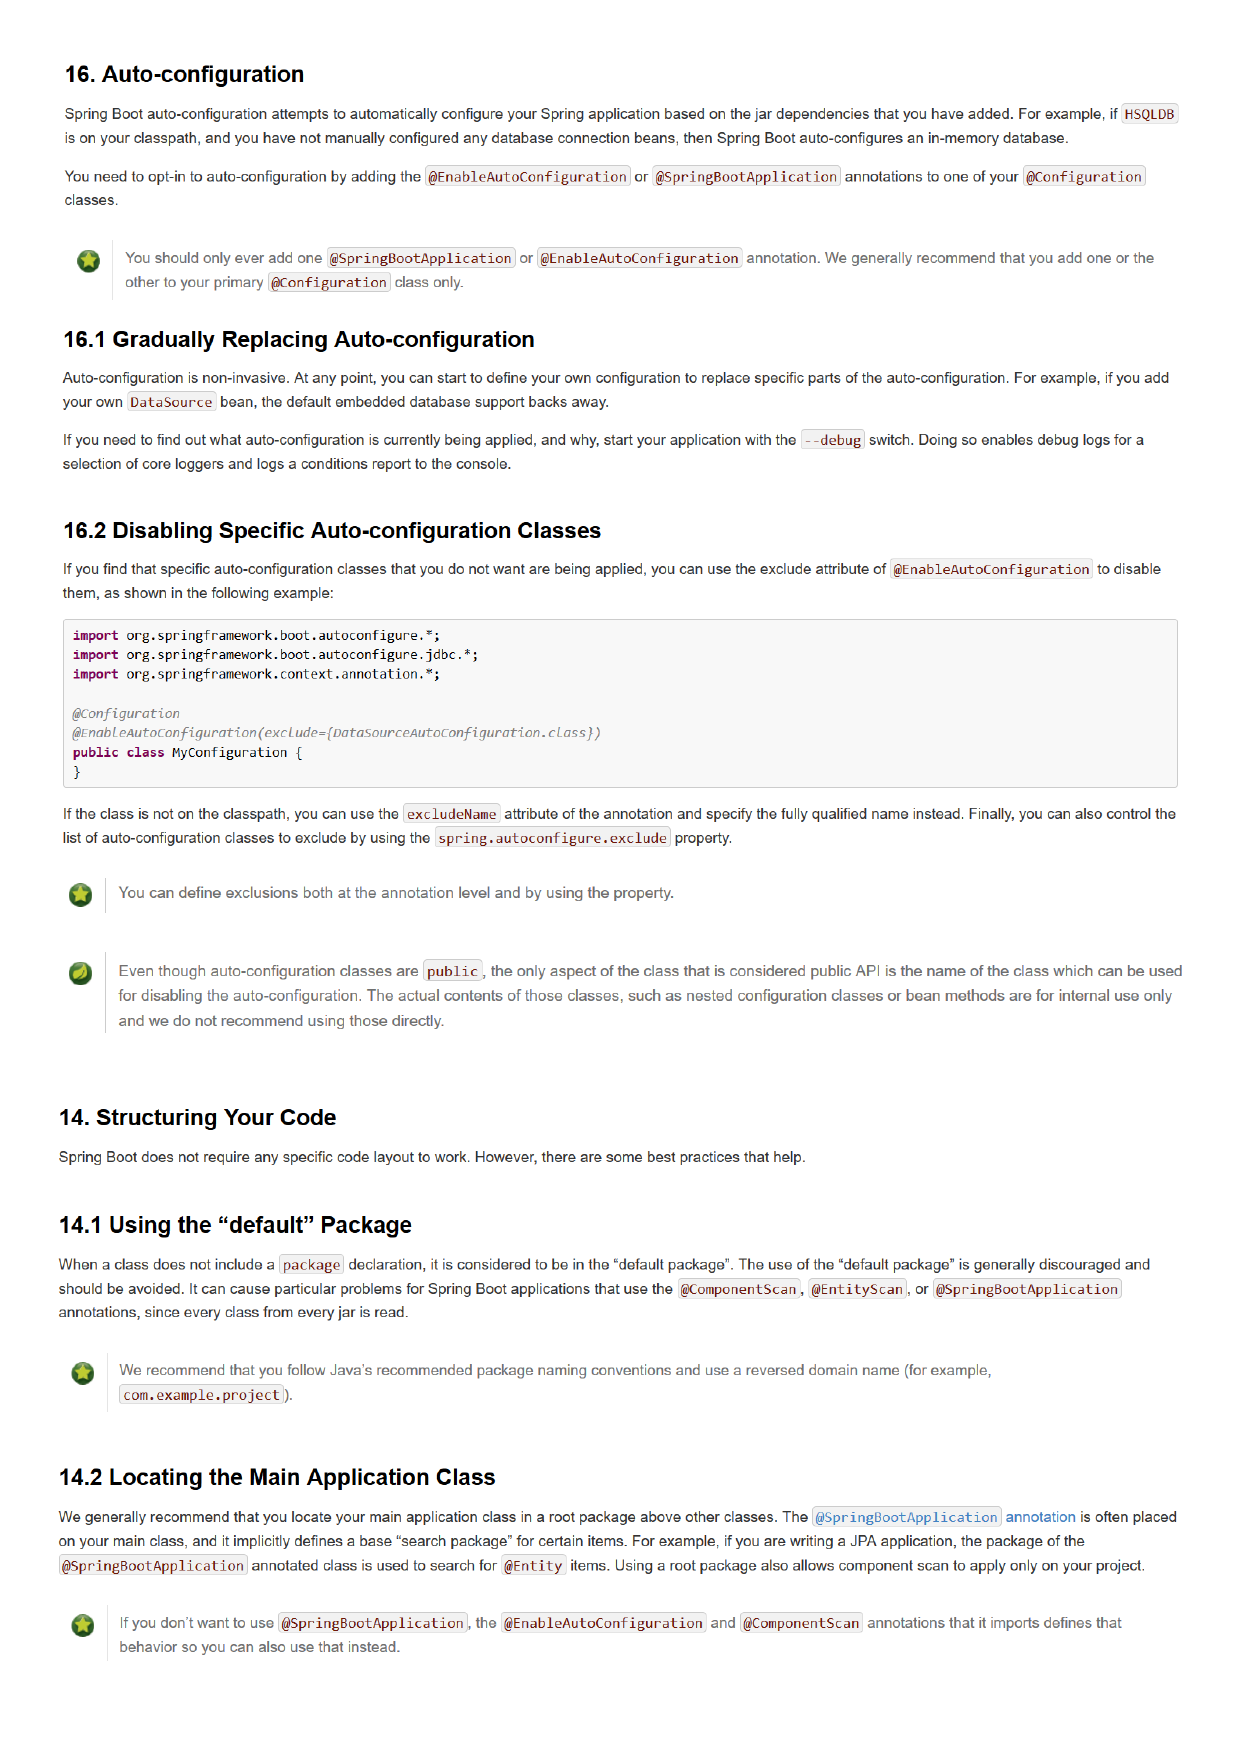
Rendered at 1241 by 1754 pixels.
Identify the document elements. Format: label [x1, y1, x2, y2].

picture [57, 1103, 1180, 1661]
picture [65, 878, 1188, 1033]
picture [59, 62, 1182, 301]
picture [59, 325, 1182, 850]
